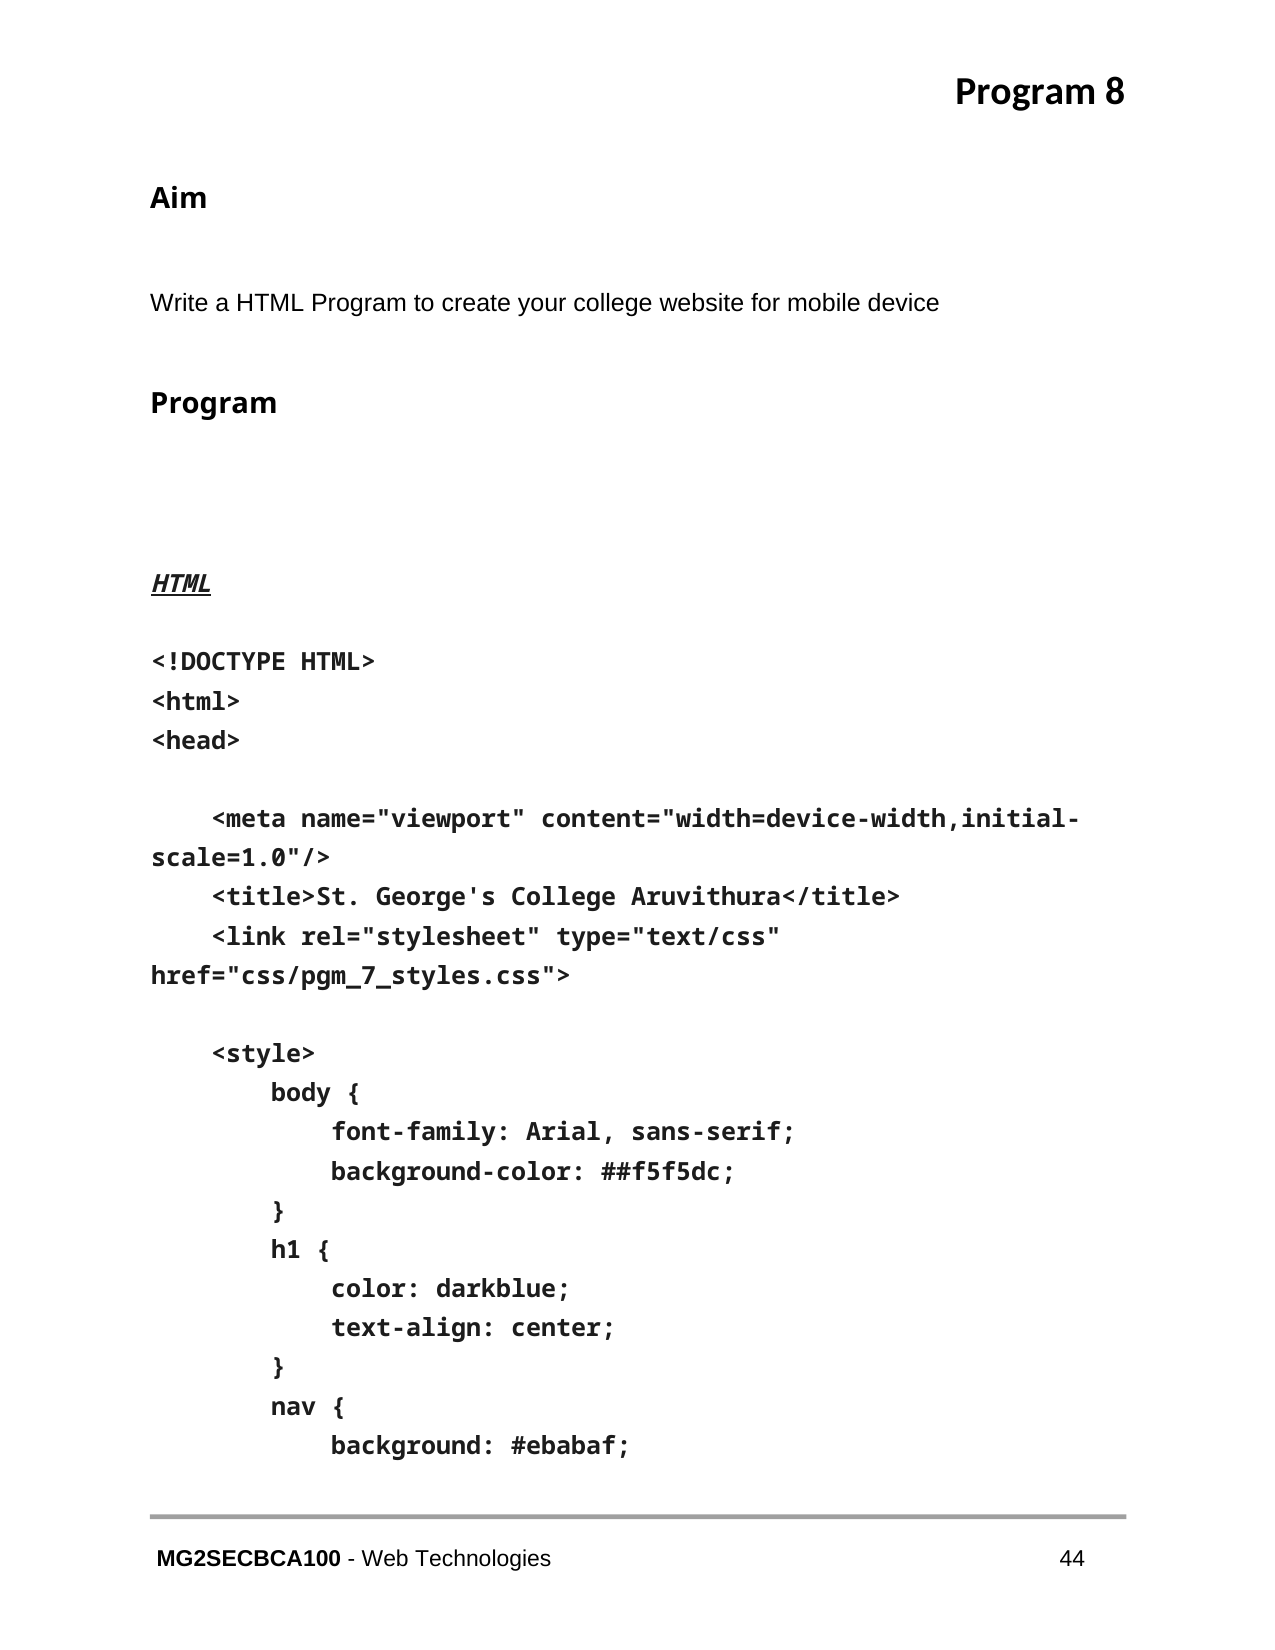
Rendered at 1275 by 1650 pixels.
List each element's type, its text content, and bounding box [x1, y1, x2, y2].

table_header HTML <!DOCTYPE HTML> <html> <head> <meta name="viewport" content="width=device-width,initial-scale=1.0"/> <title>St. George's College Aruvithura</title> <link rel="stylesheet" type="text/css" href="css/pgm_7_styles.css"> <style> body { font-family: Arial, sans-serif; background-color: ##f5f5dc; } h1 { color: darkblue; text-align: center; } nav { background: #ebabaf; [140, 488, 1110, 1466]
text Aim [150, 178, 1125, 217]
text Program [150, 382, 1125, 422]
text Write a HTML Program to create your college website for mobile device [150, 288, 1125, 317]
text Program 8 [150, 66, 1125, 114]
